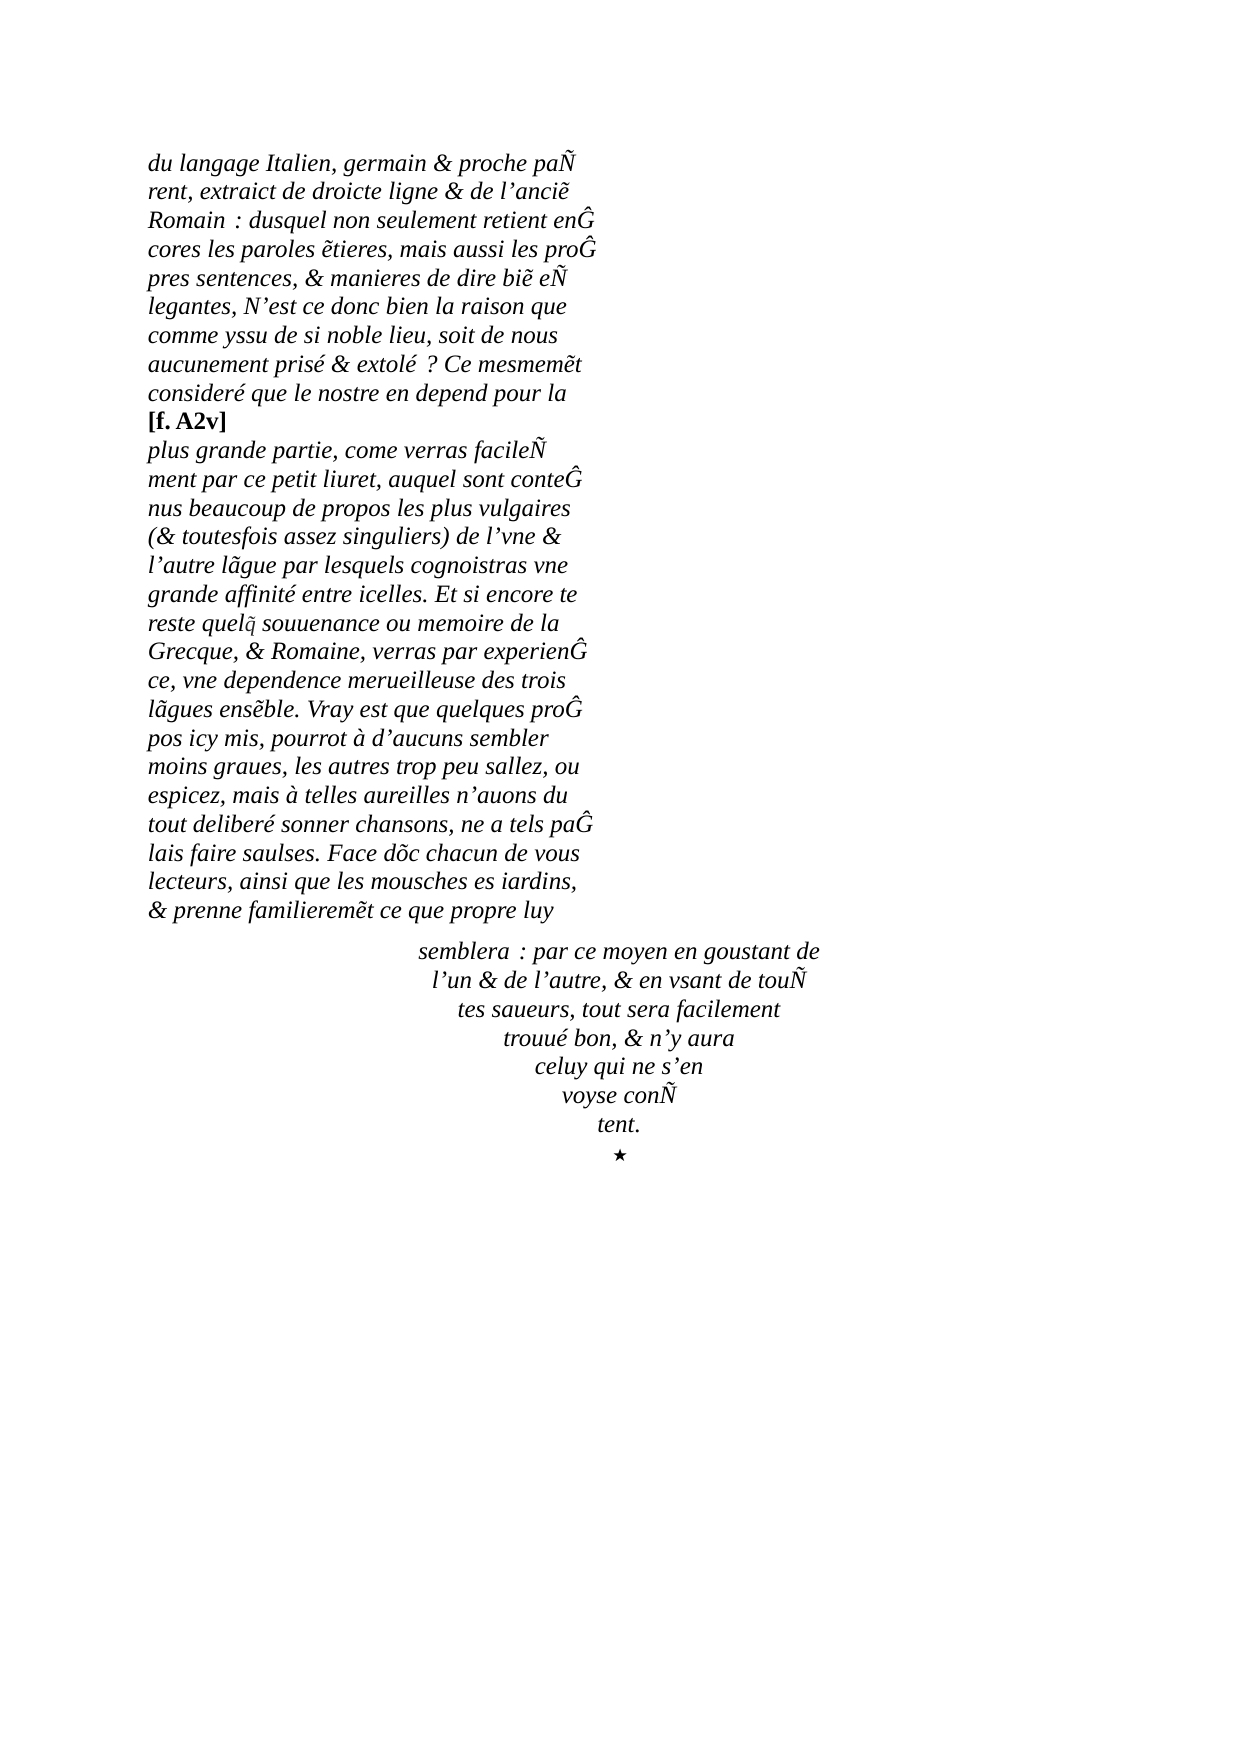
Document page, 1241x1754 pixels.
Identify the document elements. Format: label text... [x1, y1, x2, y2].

text du langage Italien, germain & proche paÑ rent, extraict de droicte ligne & de l’anciẽ Romain : dusquel non seulement retient enĜ cores les paroles ẽtieres, mais aussi les proĜ pres sentences, & manieres de dire biẽ eÑ legantes, N’est ce donc bien la raison que comme yssu de si noble lieu, soit de nous aucunement prisé & extolé ? Ce mesmemẽt consideré que le nostre en depend pour la [f. A2v] plus grande partie, come verras facileÑ ment par ce petit liuret, auquel sont conteĜ nus beaucoup de propos les plus vulgaires (& toutesfois assez singuliers) de l’vne & l’autre lãgue par lesquels cognoistras vne grande affinité entre icelles. Et si encore te reste quelq̃ souuenance ou memoire de la Grecque, & Romaine, verras par experienĜ ce, vne dependence merueilleuse des trois lãgues ensẽble. Vray est que quelques proĜ pos icy mis, pourrot à d’aucuns sembler moins graues, les autres trop peu sallez, ou espicez, mais à telles aureilles n’auons du tout deliberé sonner chansons, ne a tels paĜ lais faire saulses. Face dõc chacun de vous lecteurs, ainsi que les mousches es iardins, & prenne familieremẽt ce que propre luy [148, 148, 1093, 924]
text semblera : par ce moyen en goustant de l’un & de l’autre, & en vsant de touÑ tes saueurs, tout sera facilement trouué bon, & n’y aura celuy qui ne s’en voyse conÑ tent. ★ [148, 936, 1093, 1166]
